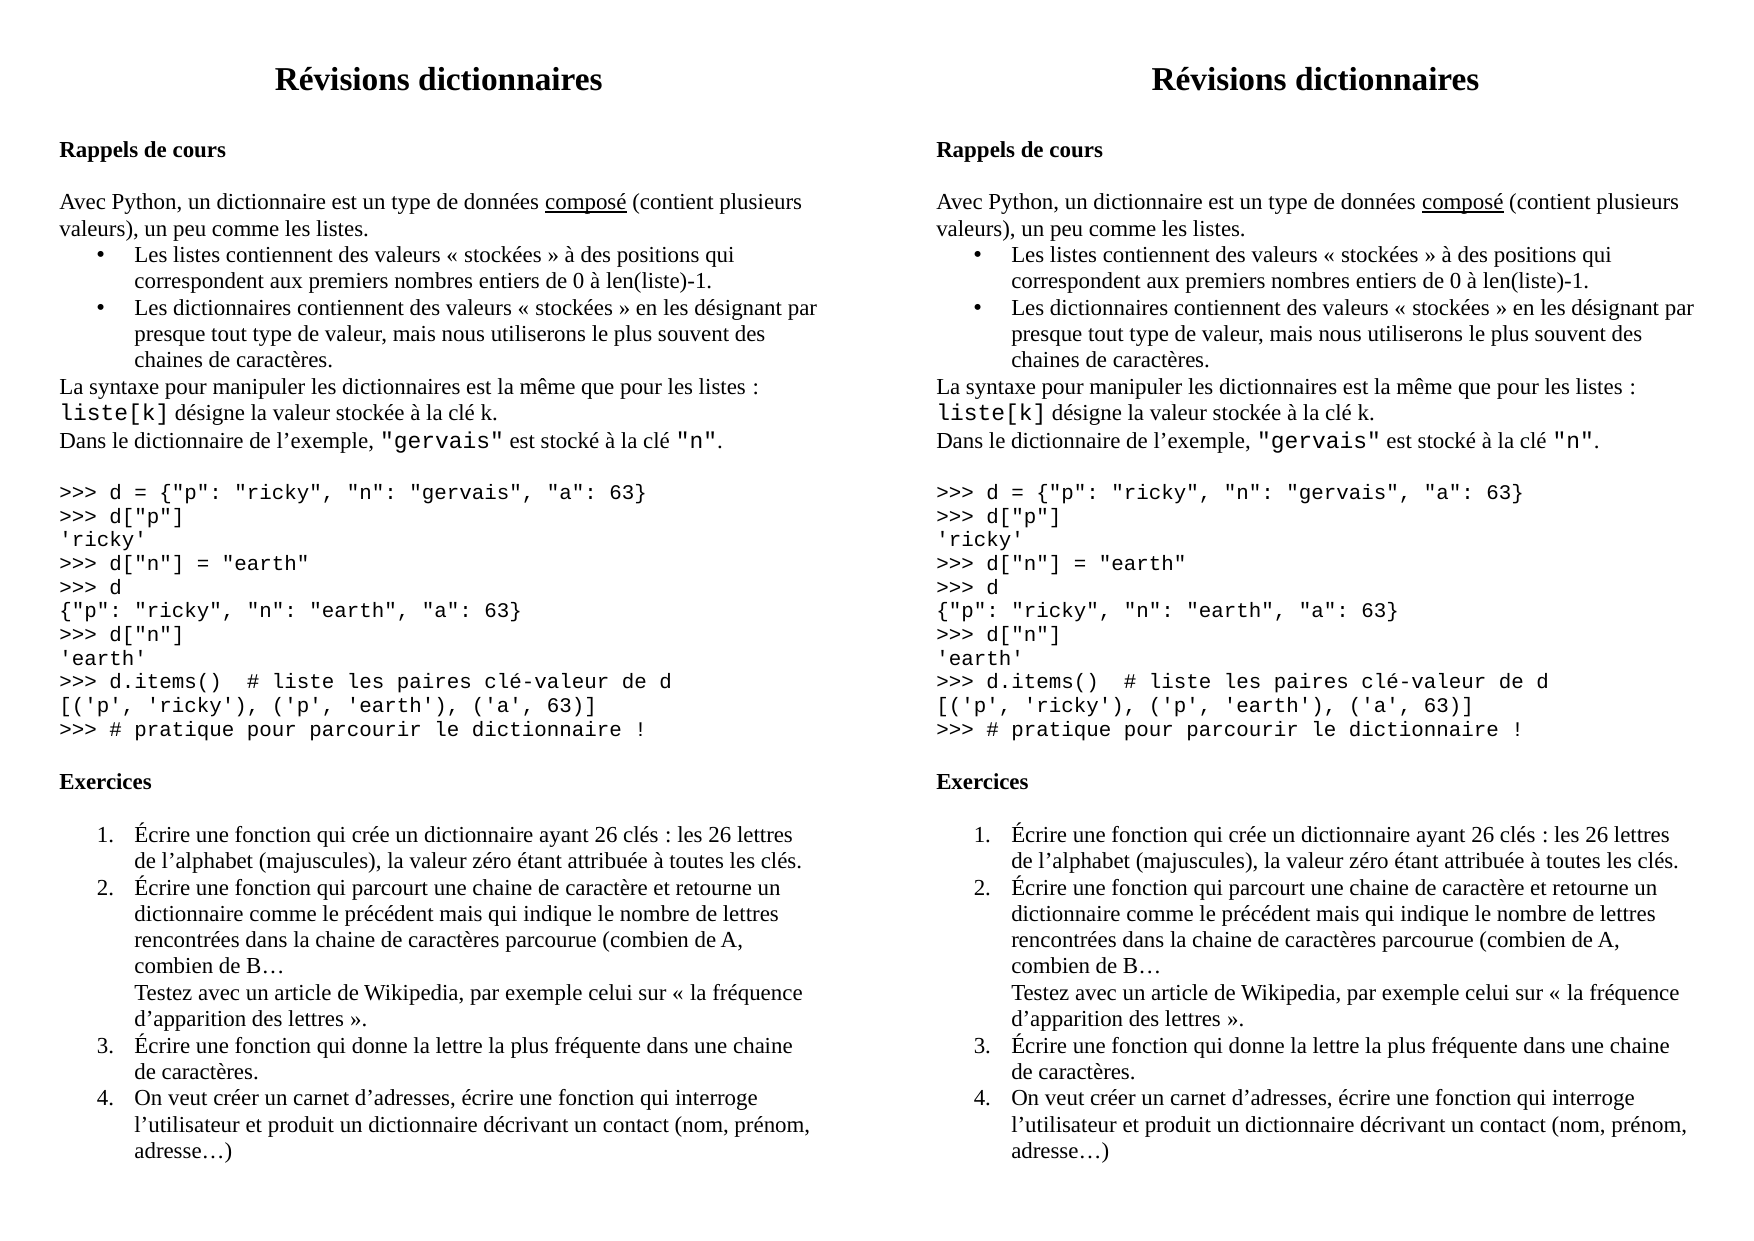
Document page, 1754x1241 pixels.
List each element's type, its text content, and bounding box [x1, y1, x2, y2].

text Révisions dictionnaires [936, 59, 1695, 97]
list Les dictionnaires contiennent des valeurs « stockées » en les désignant par presque tout type de valeur, mais nous utiliserons le plus souvent des chaines de caractères. [973, 294, 1695, 373]
text {"p": "ricky", "n": "earth", "a": 63} [59, 600, 818, 624]
list Écrire une fonction qui donne la lettre la plus fréquente dans une chaine de caractères. [973, 1032, 1695, 1084]
text Avec Python, un dictionnaire est un type de données composé (contient plusieurs valeurs), un peu comme les listes. [936, 188, 1695, 241]
text Rappels de cours [936, 136, 1695, 162]
text >>> d["n"] [936, 624, 1695, 648]
text 'earth' [59, 648, 818, 671]
text Avec Python, un dictionnaire est un type de données composé (contient plusieurs valeurs), un peu comme les listes. [59, 188, 818, 241]
text >>> d [59, 577, 818, 600]
text >>> d = {"p": "ricky", "n": "gervais", "a": 63} [59, 482, 818, 506]
text [('p', 'ricky'), ('p', 'earth'), ('a', 63)] [59, 695, 818, 718]
text >>> # pratique pour parcourir le dictionnaire ! [936, 718, 1695, 742]
text {"p": "ricky", "n": "earth", "a": 63} [936, 600, 1695, 624]
text >>> d["n"] = "earth" [936, 553, 1695, 577]
text >>> d.items() # liste les paires clé-valeur de d [936, 671, 1695, 695]
text >>> d["n"] [59, 624, 818, 648]
text Dans le dictionnaire de l’exemple, "gervais" est stocké à la clé "n". [936, 427, 1695, 456]
text 'ricky' [936, 529, 1695, 553]
list Testez avec un article de Wikipedia, par exemple celui sur « la fréquence d’apparition des lettres ». [973, 979, 1695, 1032]
list Les listes contiennent des valeurs « stockées » à des positions qui correspondent aux premiers nombres entiers de 0 à len(liste)-1. [97, 241, 818, 294]
list Écrire une fonction qui donne la lettre la plus fréquente dans une chaine de caractères. [97, 1032, 818, 1084]
list Écrire une fonction qui parcourt une chaine de caractère et retourne un dictionnaire comme le précédent mais qui indique le nombre de lettres rencontrées dans la chaine de caractères parcourue (combien de A, combien de B… [97, 873, 818, 979]
text >>> d = {"p": "ricky", "n": "gervais", "a": 63} [936, 482, 1695, 506]
list On veut créer un carnet d’adresses, écrire une fonction qui interroge l’utilisateur et produit un dictionnaire décrivant un contact (nom, prénom, adresse…) [973, 1084, 1695, 1163]
list Les listes contiennent des valeurs « stockées » à des positions qui correspondent aux premiers nombres entiers de 0 à len(liste)-1. [973, 241, 1695, 294]
text >>> d["n"] = "earth" [59, 553, 818, 577]
text La syntaxe pour manipuler les dictionnaires est la même que pour les listes : liste[k] désigne la valeur stockée à la clé k. [59, 373, 818, 427]
text 'ricky' [59, 529, 818, 553]
text Révisions dictionnaires [59, 59, 818, 97]
text 'earth' [936, 648, 1695, 671]
list Écrire une fonction qui parcourt une chaine de caractère et retourne un dictionnaire comme le précédent mais qui indique le nombre de lettres rencontrées dans la chaine de caractères parcourue (combien de A, combien de B… [973, 873, 1695, 979]
text [('p', 'ricky'), ('p', 'earth'), ('a', 63)] [936, 695, 1695, 718]
text >>> d["p"] [59, 506, 818, 529]
text >>> d [936, 577, 1695, 600]
text >>> d["p"] [936, 506, 1695, 529]
text Exercices [59, 768, 818, 794]
text >>> d.items() # liste les paires clé-valeur de d [59, 671, 818, 695]
list Écrire une fonction qui crée un dictionnaire ayant 26 clés : les 26 lettres de l’alphabet (majuscules), la valeur zéro étant attribuée à toutes les clés. [973, 821, 1695, 873]
text Exercices [936, 768, 1695, 794]
text La syntaxe pour manipuler les dictionnaires est la même que pour les listes : liste[k] désigne la valeur stockée à la clé k. [936, 373, 1695, 427]
list Écrire une fonction qui crée un dictionnaire ayant 26 clés : les 26 lettres de l’alphabet (majuscules), la valeur zéro étant attribuée à toutes les clés. [97, 821, 818, 873]
list Les dictionnaires contiennent des valeurs « stockées » en les désignant par presque tout type de valeur, mais nous utiliserons le plus souvent des chaines de caractères. [97, 294, 818, 373]
text Rappels de cours [59, 136, 818, 162]
text >>> # pratique pour parcourir le dictionnaire ! [59, 718, 818, 742]
list Testez avec un article de Wikipedia, par exemple celui sur « la fréquence d’apparition des lettres ». [97, 979, 818, 1032]
list On veut créer un carnet d’adresses, écrire une fonction qui interroge l’utilisateur et produit un dictionnaire décrivant un contact (nom, prénom, adresse…) [97, 1084, 818, 1163]
text Dans le dictionnaire de l’exemple, "gervais" est stocké à la clé "n". [59, 427, 818, 456]
